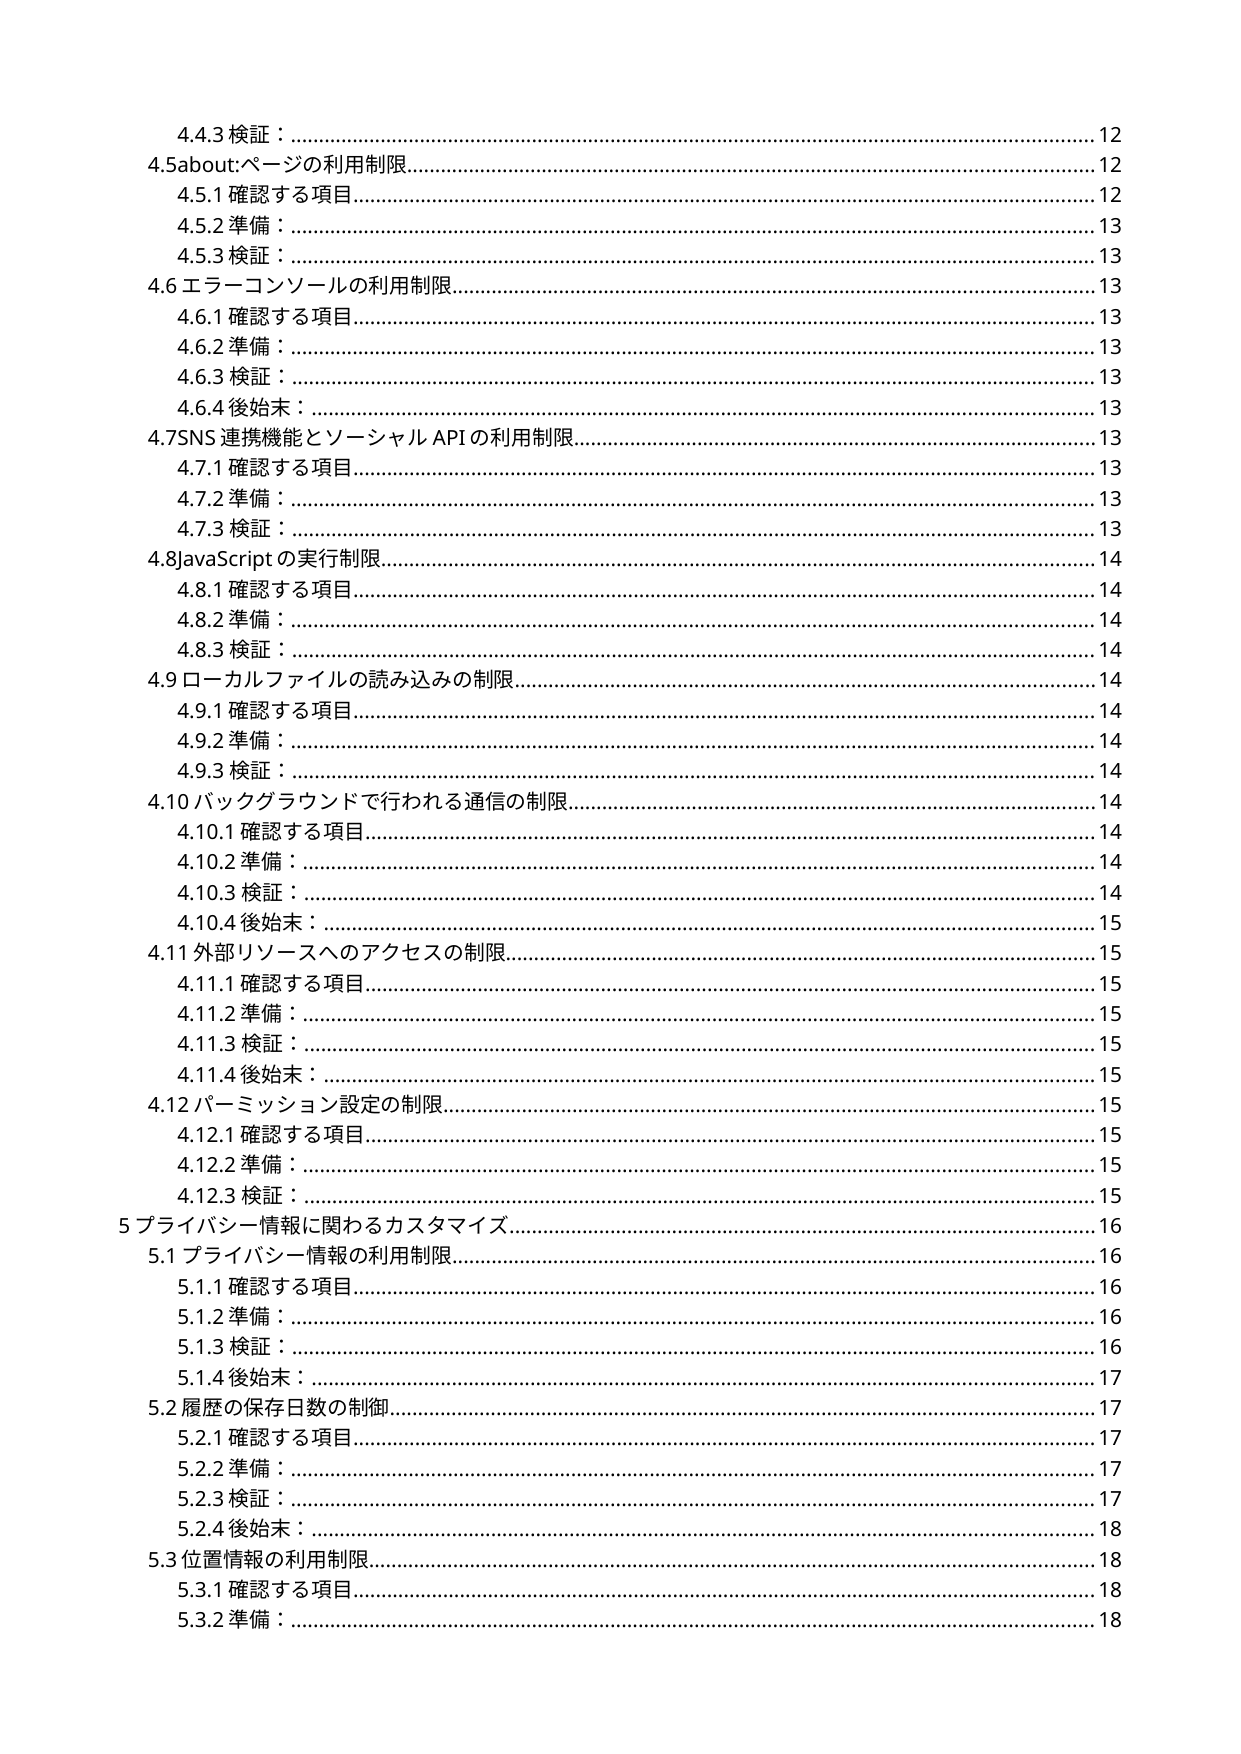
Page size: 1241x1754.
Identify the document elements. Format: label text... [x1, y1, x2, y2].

text 4.11.4後始末： 15 [177, 1058, 1122, 1088]
text 5.1.3 検証： 16 [177, 1331, 1122, 1361]
text 4.9.3 検証： 14 [177, 755, 1122, 785]
text 4.12.1確認する項目 15 [177, 1118, 1122, 1149]
text 4.7.1確認する項目 13 [177, 452, 1122, 482]
text 4.5.3検証： 13 [177, 239, 1122, 270]
text 4.12パーミッション設定の制限 15 [148, 1088, 1122, 1118]
text 4.11.2準備： 15 [177, 997, 1122, 1027]
text 4.4.3検証： 12 [177, 118, 1122, 148]
text 5.3.2準備： 18 [177, 1603, 1122, 1634]
text 5.2履歴の保存日数の制御 17 [148, 1391, 1122, 1422]
text 4.6エラーコンソールの利用制限 13 [148, 270, 1122, 300]
text 5.2.4後始末： 18 [177, 1512, 1122, 1543]
text 4.10バックグラウンドで行われる通信の制限 14 [148, 785, 1122, 815]
text 4.6.2準備： 13 [177, 330, 1122, 361]
text 4.9.2準備： 14 [177, 724, 1122, 755]
text 5.3位置情報の利用制限 18 [148, 1543, 1122, 1573]
text 4.10.1確認する項目 14 [177, 815, 1122, 846]
text 5.1.1確認する項目 16 [177, 1270, 1122, 1300]
text 5.1.4後始末： 17 [177, 1361, 1122, 1391]
text 5.2.3検証： 17 [177, 1482, 1122, 1512]
text 4.8.3 検証： 14 [177, 633, 1122, 664]
text 5.2.2準備： 17 [177, 1452, 1122, 1482]
text 4.9.1確認する項目 14 [177, 694, 1122, 724]
text 4.12.3 検証： 15 [177, 1179, 1122, 1209]
text 4.5.1確認する項目 12 [177, 179, 1122, 209]
text 4.6.3 検証： 13 [177, 361, 1122, 391]
text 4.11.1確認する項目 15 [177, 967, 1122, 997]
text 4.11.3 検証： 15 [177, 1027, 1122, 1058]
text 5.1プライバシー情報の利用制限 16 [148, 1240, 1122, 1270]
text 5プライバシー情報に関わるカスタマイズ 16 [118, 1209, 1122, 1240]
text 4.12.2準備： 15 [177, 1149, 1122, 1179]
text 4.10.4後始末： 15 [177, 906, 1122, 937]
text 4.6.1確認する項目 13 [177, 300, 1122, 330]
text 4.9ローカルファイルの読み込みの制限 14 [148, 664, 1122, 694]
text 4.10.3 検証： 14 [177, 876, 1122, 906]
text 4.5about:ページの利用制限 12 [148, 148, 1122, 179]
text 4.6.4後始末： 13 [177, 391, 1122, 421]
text 4.7.2準備： 13 [177, 482, 1122, 512]
text 4.10.2準備： 14 [177, 846, 1122, 876]
text 4.11外部リソースへのアクセスの制限 15 [148, 937, 1122, 967]
text 4.8JavaScriptの実行制限 14 [148, 542, 1122, 573]
text 4.7SNS連携機能とソーシャルAPIの利用制限 13 [148, 421, 1122, 452]
text 4.7.3 検証： 13 [177, 512, 1122, 542]
text 4.8.1確認する項目 14 [177, 573, 1122, 603]
text 5.3.1確認する項目 18 [177, 1573, 1122, 1603]
text 4.8.2準備： 14 [177, 603, 1122, 633]
text 5.2.1確認する項目 17 [177, 1422, 1122, 1452]
text 5.1.2準備： 16 [177, 1300, 1122, 1331]
text 4.5.2準備： 13 [177, 209, 1122, 239]
